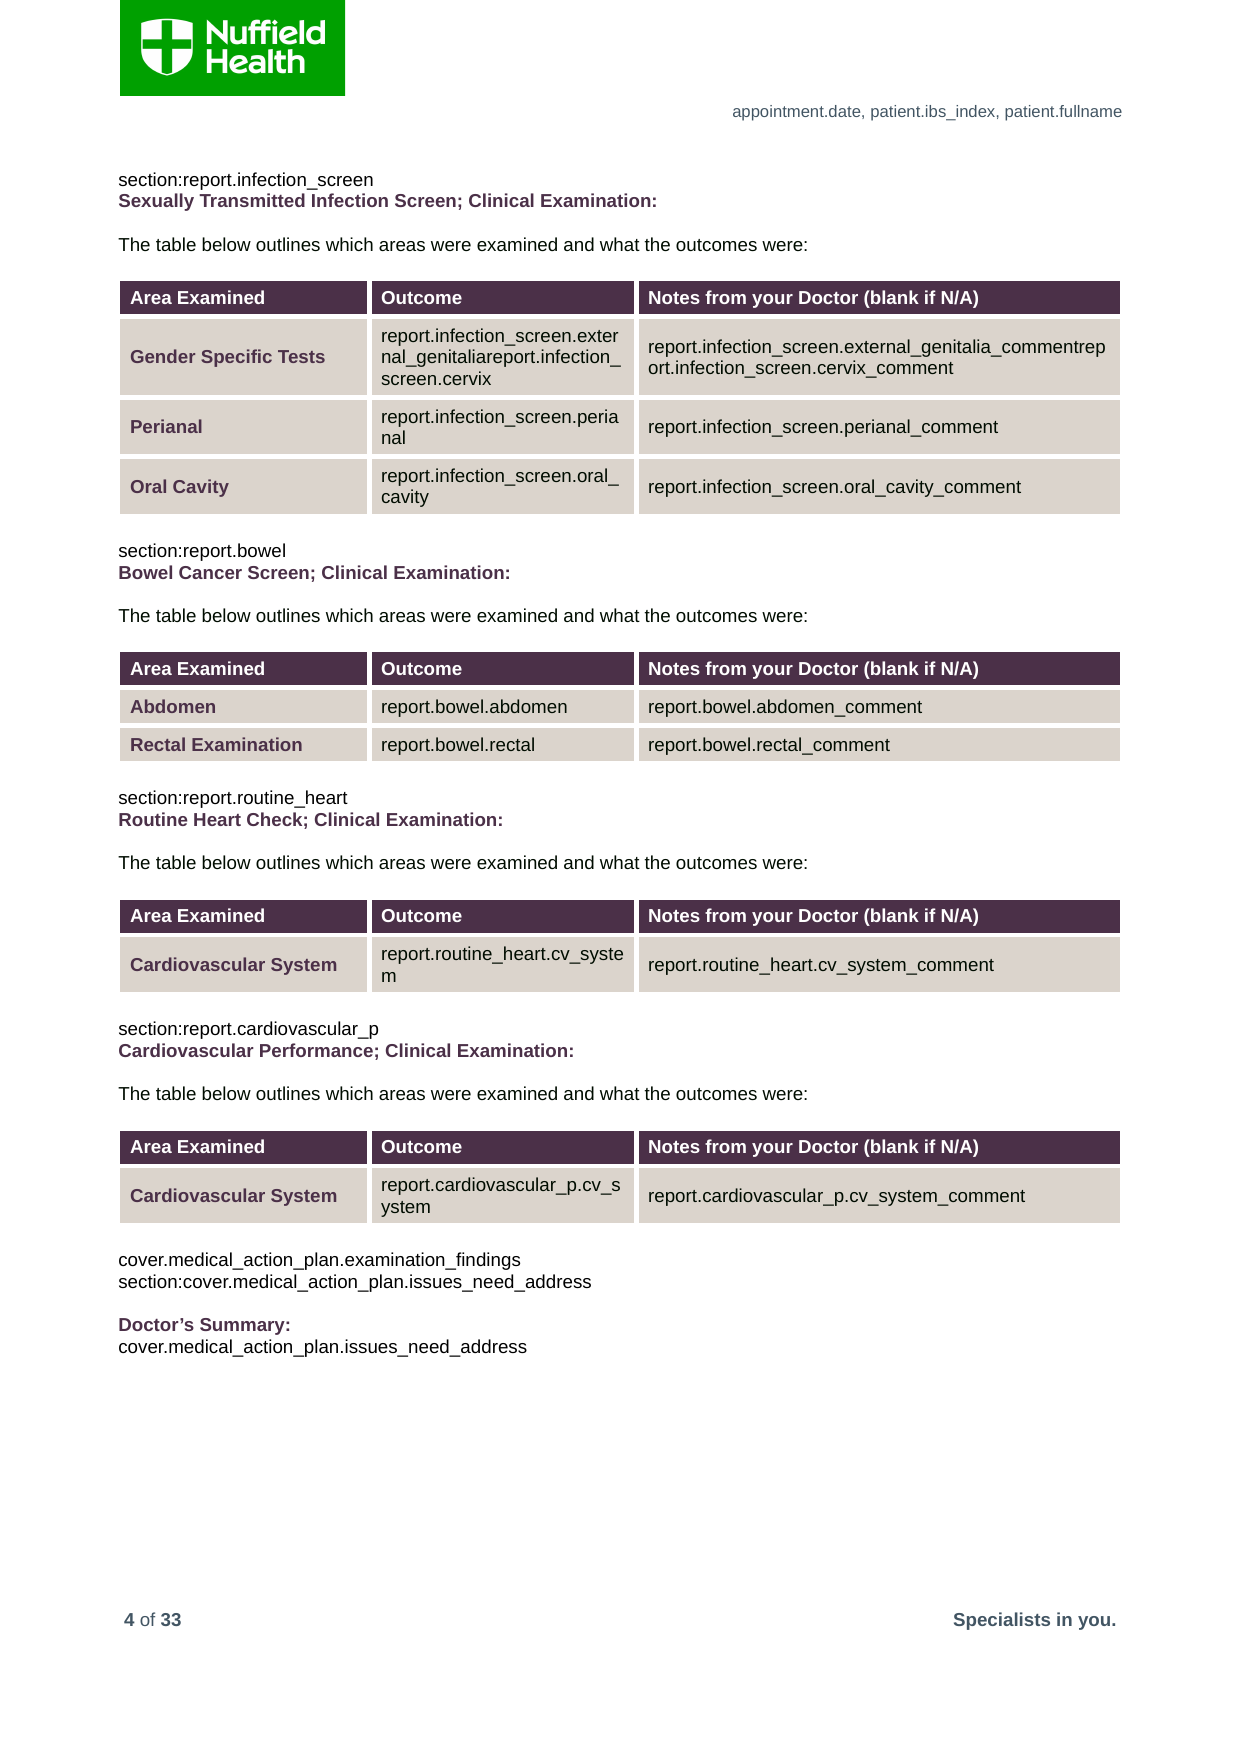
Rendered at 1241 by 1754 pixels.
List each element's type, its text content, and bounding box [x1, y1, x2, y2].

text Cardiovascular Performance; Clinical Examination: [118, 1040, 1122, 1061]
text Doctor’s Summary: [118, 1314, 1122, 1335]
table_header Outcome [372, 281, 634, 314]
table_cell report.infection_screen.external_genitaliareport.infection_screen.cervix [372, 319, 634, 395]
text Bowel Cancer Screen; Clinical Examination: [118, 561, 1122, 583]
text section:report.routine_heart [118, 787, 1122, 809]
table_cell Rectal Examination [120, 728, 367, 761]
table_cell report.infection_screen.oral_cavity_comment [639, 459, 1120, 514]
table_header Outcome [372, 652, 634, 685]
text cover.medical_action_plan.issues_need_address [118, 1335, 1122, 1357]
table_cell Oral Cavity [120, 459, 367, 514]
table_cell Abdomen [120, 690, 367, 723]
text Sexually Transmitted Infection Screen; Clinical Examination: [118, 190, 1122, 212]
text section:report.cardiovascular_p [118, 1018, 1122, 1040]
table_cell report.routine_heart.cv_system [372, 937, 634, 992]
table_cell report.infection_screen.perianal [372, 400, 634, 454]
table_cell report.infection_screen.perianal_comment [639, 400, 1120, 454]
table_cell Gender Specific Tests [120, 319, 367, 395]
text The table below outlines which areas were examined and what the outcomes were: [118, 1083, 1122, 1104]
table_cell report.infection_screen.oral_cavity [372, 459, 634, 514]
table_header Area Examined [120, 900, 367, 933]
table_cell report.bowel.abdomen_comment [639, 690, 1120, 723]
table_header Notes from your Doctor (blank if N/A) [639, 1131, 1120, 1164]
text The table below outlines which areas were examined and what the outcomes were: [118, 233, 1122, 255]
text The table below outlines which areas were examined and what the outcomes were: [118, 852, 1122, 873]
table_cell report.infection_screen.external_genitalia_commentreport.infection_screen.cervix_comment [639, 319, 1120, 395]
table_cell report.routine_heart.cv_system_comment [639, 937, 1120, 992]
table_cell Cardiovascular System [120, 937, 367, 992]
table_header Notes from your Doctor (blank if N/A) [639, 281, 1120, 314]
text Routine Heart Check; Clinical Examination: [118, 809, 1122, 830]
table_cell Cardiovascular System [120, 1168, 367, 1223]
table_cell Perianal [120, 400, 367, 454]
table_header Outcome [372, 1131, 634, 1164]
table_cell report.cardiovascular_p.cv_system [372, 1168, 634, 1223]
table_cell report.bowel.rectal_comment [639, 728, 1120, 761]
table_header Area Examined [120, 281, 367, 314]
table_cell report.bowel.rectal [372, 728, 634, 761]
table_header Area Examined [120, 652, 367, 685]
text The table below outlines which areas were examined and what the outcomes were: [118, 604, 1122, 626]
table_header Notes from your Doctor (blank if N/A) [639, 900, 1120, 933]
table_cell report.bowel.abdomen [372, 690, 634, 723]
text section:cover.medical_action_plan.issues_need_address [118, 1271, 1122, 1292]
table_header Notes from your Doctor (blank if N/A) [639, 652, 1120, 685]
text cover.medical_action_plan.examination_findings [118, 1249, 1122, 1271]
text section:report.infection_screen [118, 169, 1122, 190]
table_header Outcome [372, 900, 634, 933]
text section:report.bowel [118, 540, 1122, 561]
table_cell report.cardiovascular_p.cv_system_comment [639, 1168, 1120, 1223]
table_header Area Examined [120, 1131, 367, 1164]
